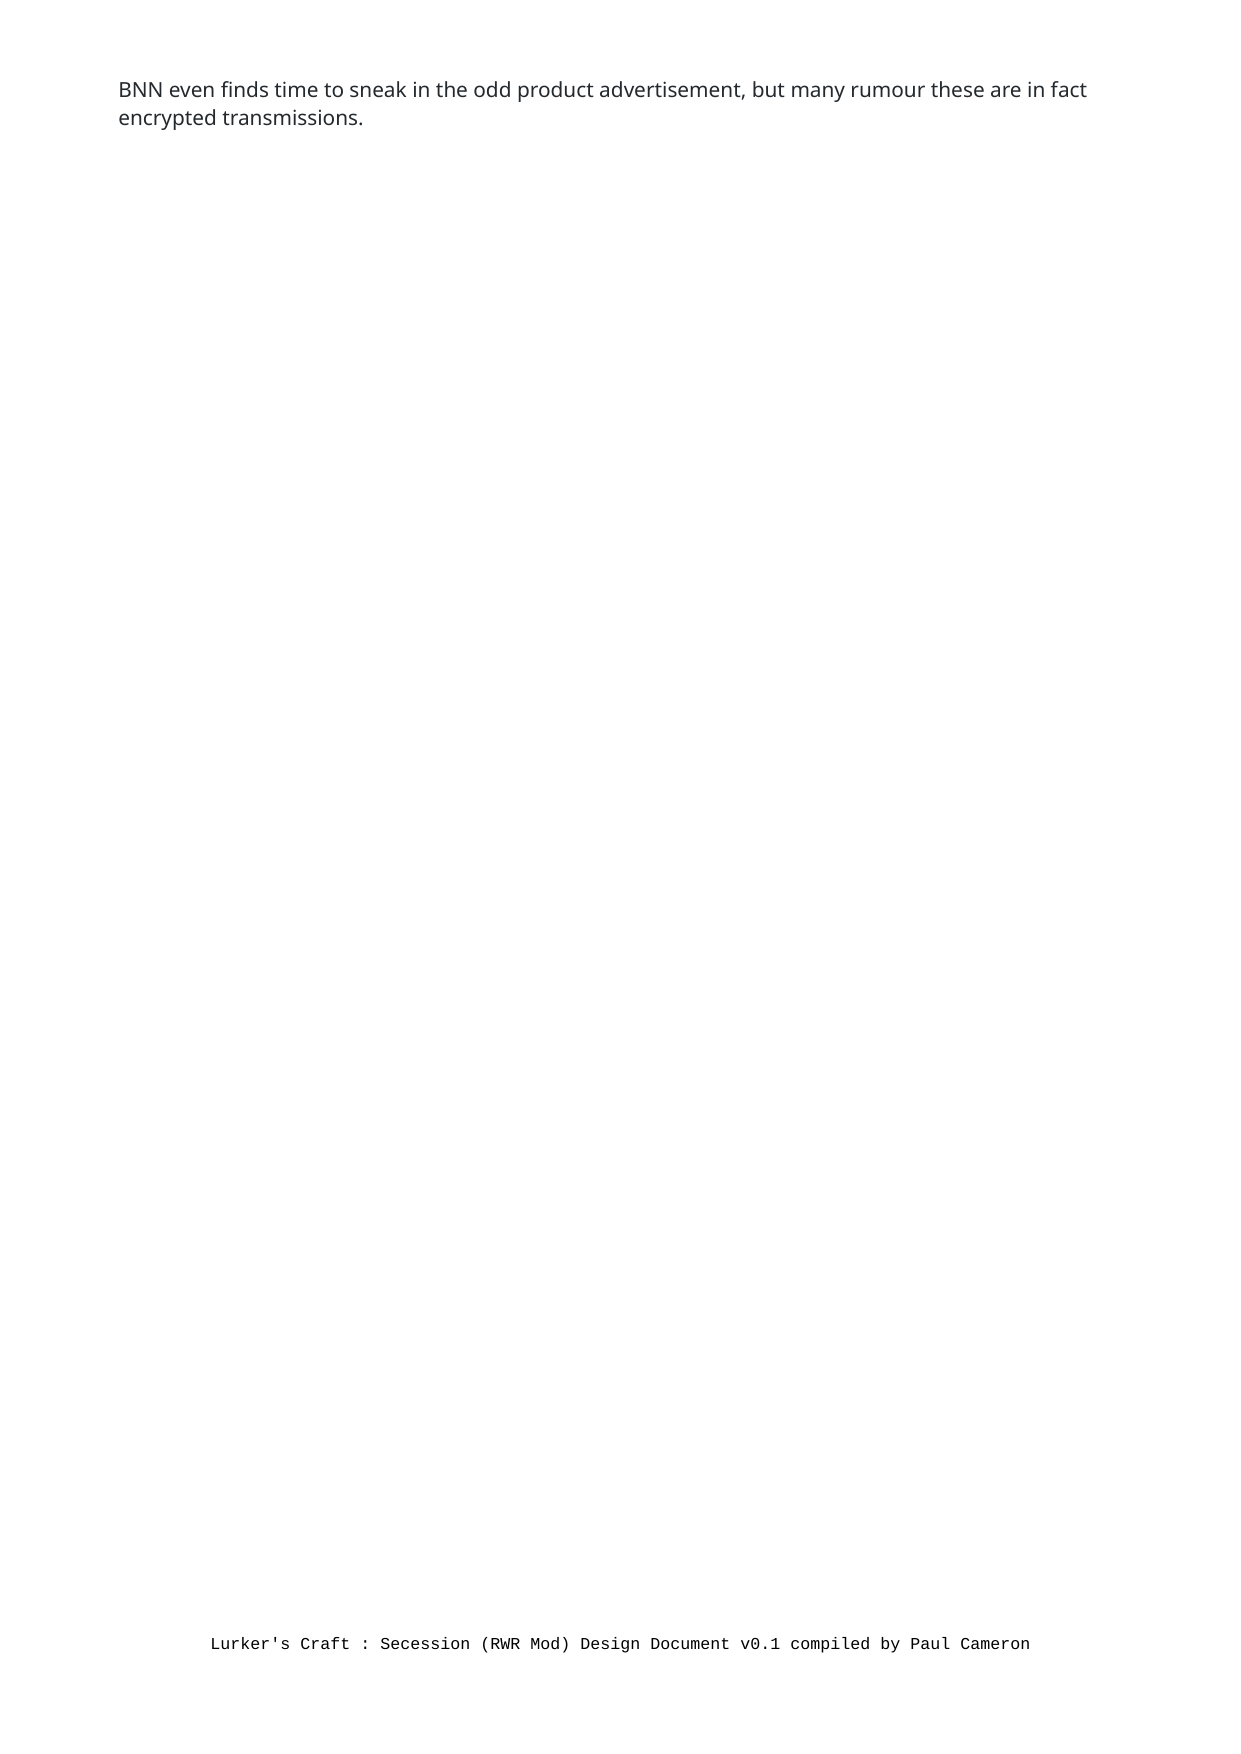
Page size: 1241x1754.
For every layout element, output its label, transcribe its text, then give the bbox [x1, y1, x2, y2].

text BNN even finds time to sneak in the odd product advertisement, but many rumour these are in fact encrypted transmissions. [118, 75, 1122, 132]
